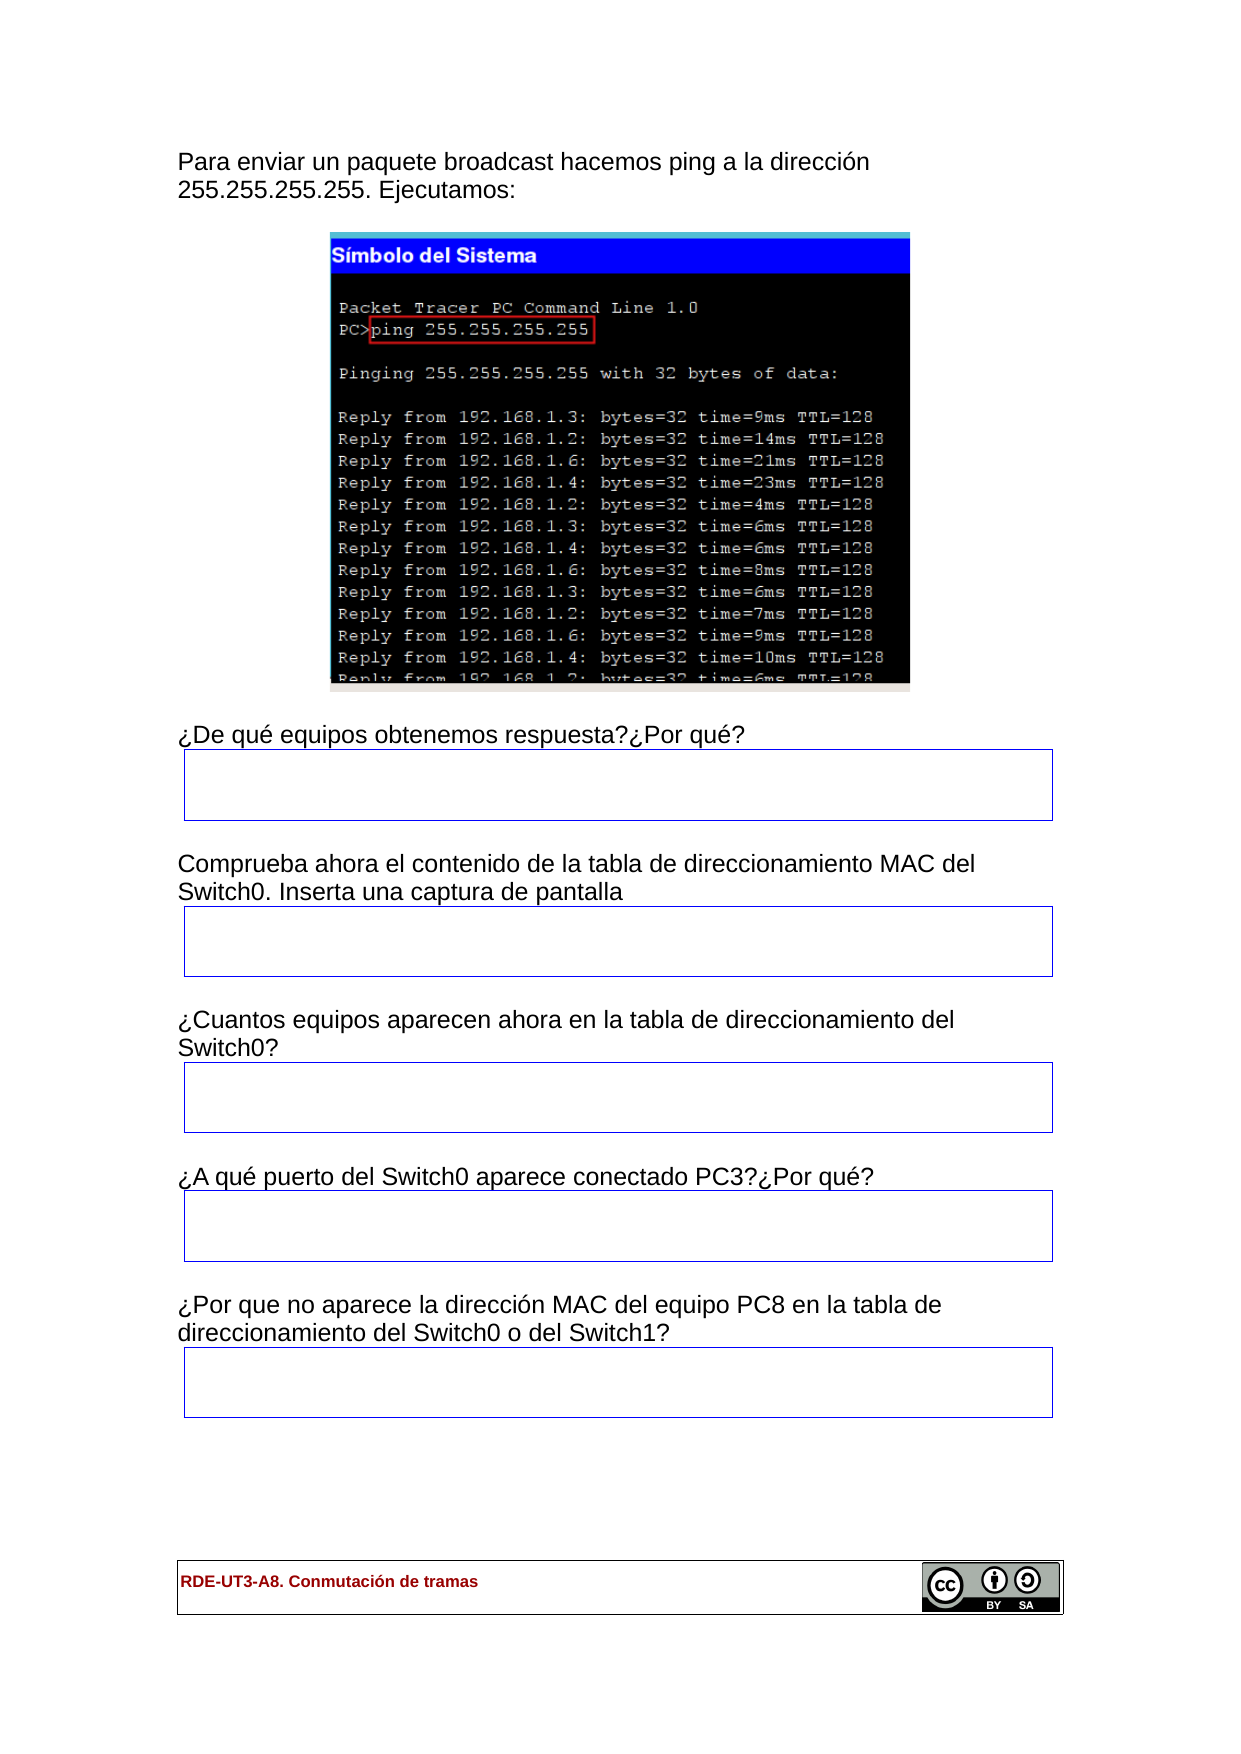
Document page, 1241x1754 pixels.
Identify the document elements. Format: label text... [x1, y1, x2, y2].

table_header [185, 1063, 1052, 1132]
picture [329, 232, 911, 692]
text ¿De qué equipos obtenemos respuesta?¿Por qué? [177, 721, 1063, 749]
text ¿A qué puerto del Switch0 aparece conectado PC3?¿Por qué? [177, 1162, 1063, 1190]
picture [922, 1562, 1060, 1612]
text Para enviar un paquete broadcast hacemos ping a la dirección 255.255.255.255. Ejecutamos: [177, 148, 1063, 203]
table_header [185, 750, 1052, 819]
table_header [185, 1348, 1052, 1417]
text ¿Cuantos equipos aparecen ahora en la tabla de direccionamiento del Switch0? [177, 1006, 1063, 1062]
text ¿Por que no aparece la dirección MAC del equipo PC8 en la tabla de direccionamiento del Switch0 o del Switch1? [177, 1291, 1063, 1347]
table_header [185, 1191, 1052, 1261]
table_header [185, 907, 1052, 976]
text Comprueba ahora el contenido de la tabla de direccionamiento MAC del Switch0. Inserta una captura de pantalla [177, 850, 1063, 906]
